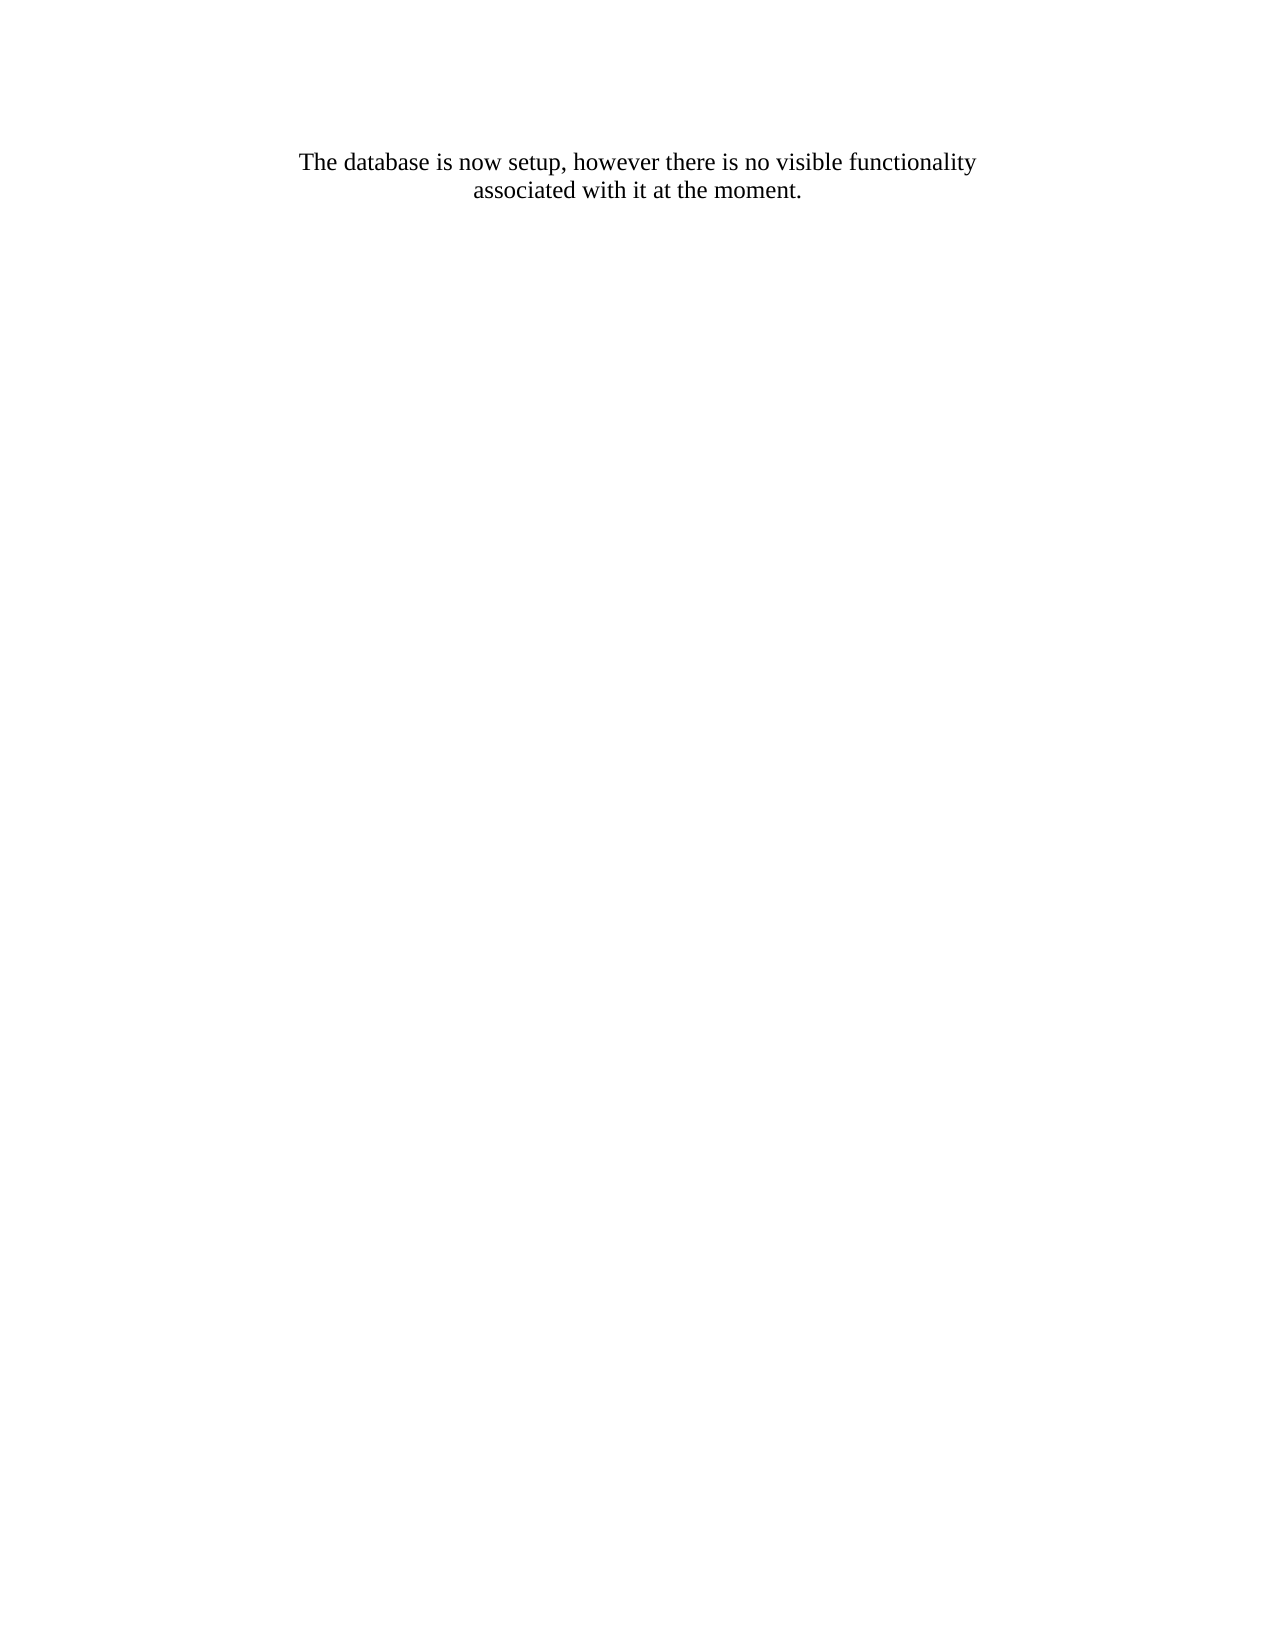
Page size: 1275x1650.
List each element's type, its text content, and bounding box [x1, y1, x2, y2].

text associated with it at the moment. [118, 176, 1157, 204]
text The database is now setup, however there is no visible functionality [118, 147, 1157, 176]
